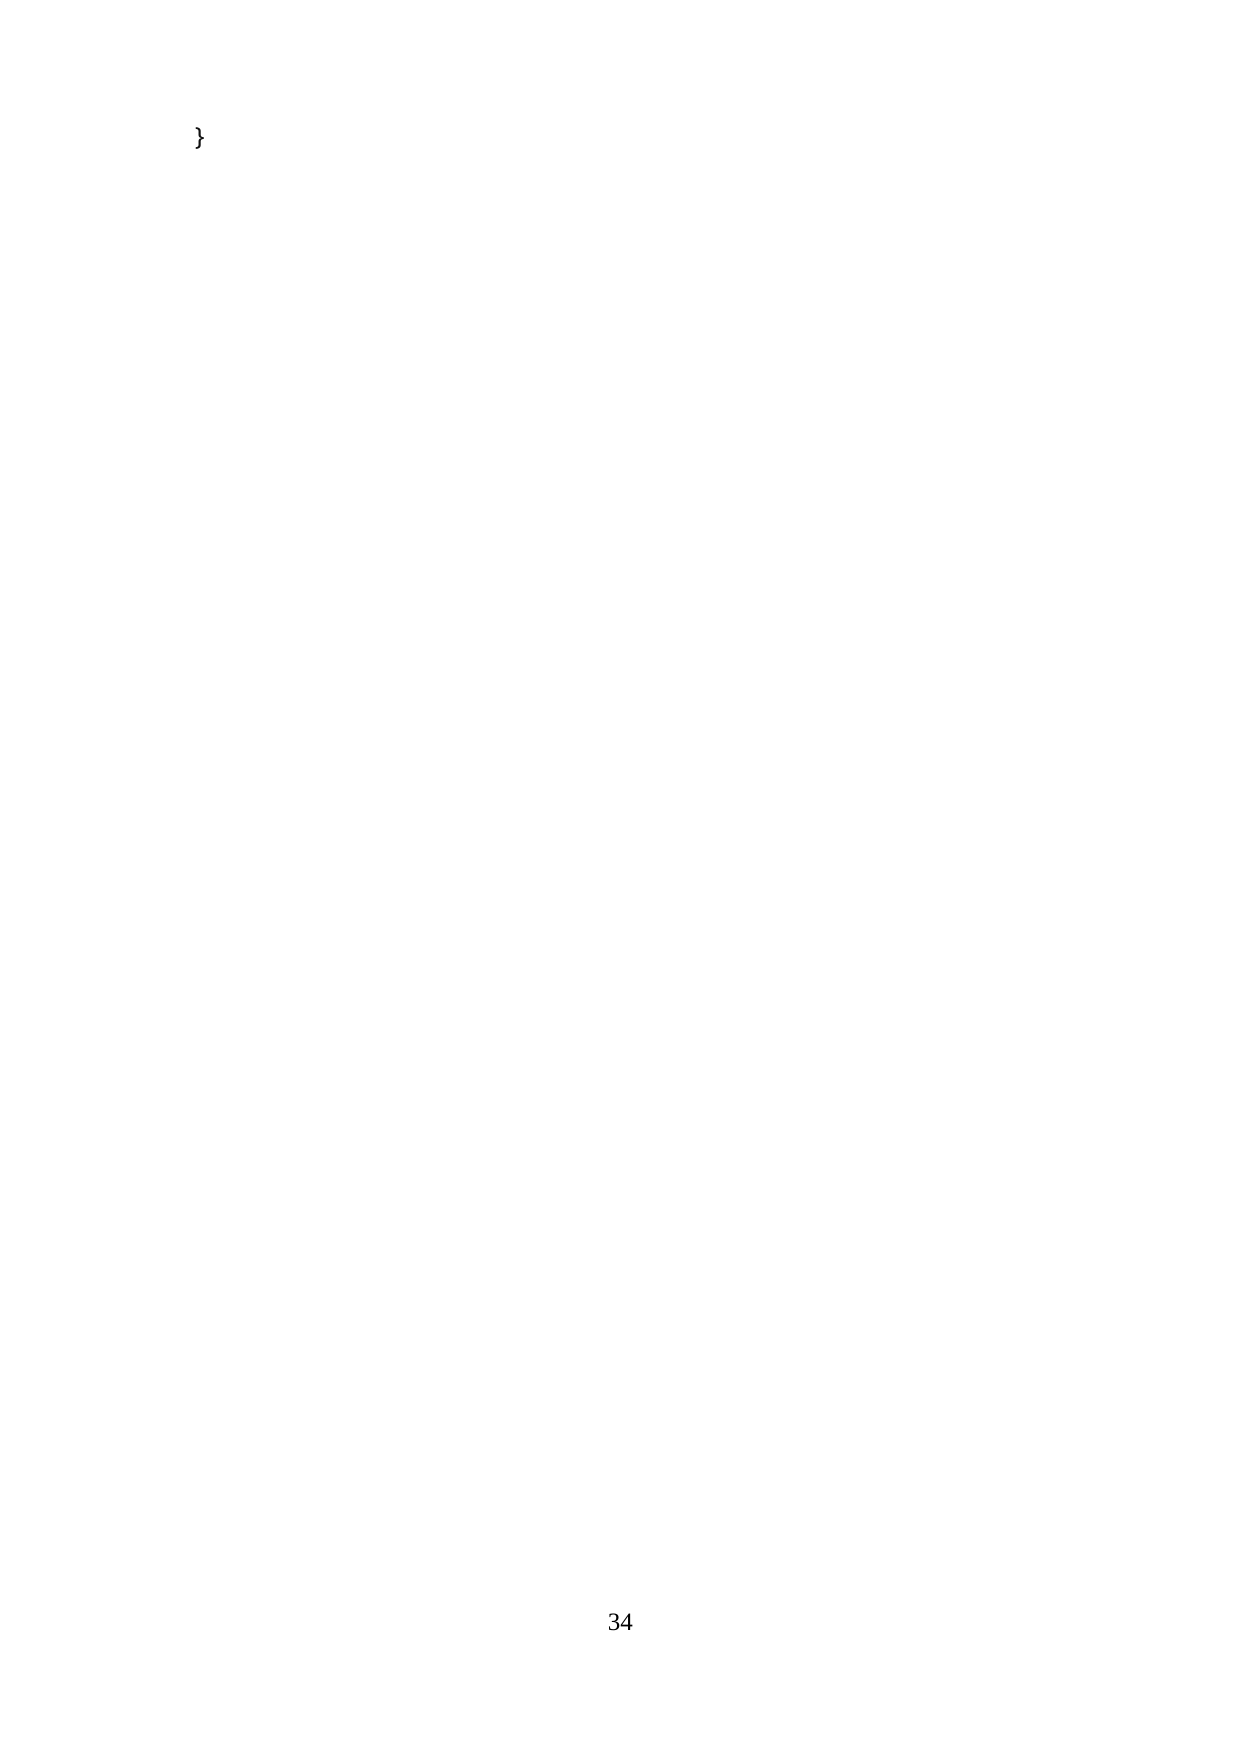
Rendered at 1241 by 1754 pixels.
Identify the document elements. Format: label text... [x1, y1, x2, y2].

text } [118, 118, 1122, 152]
